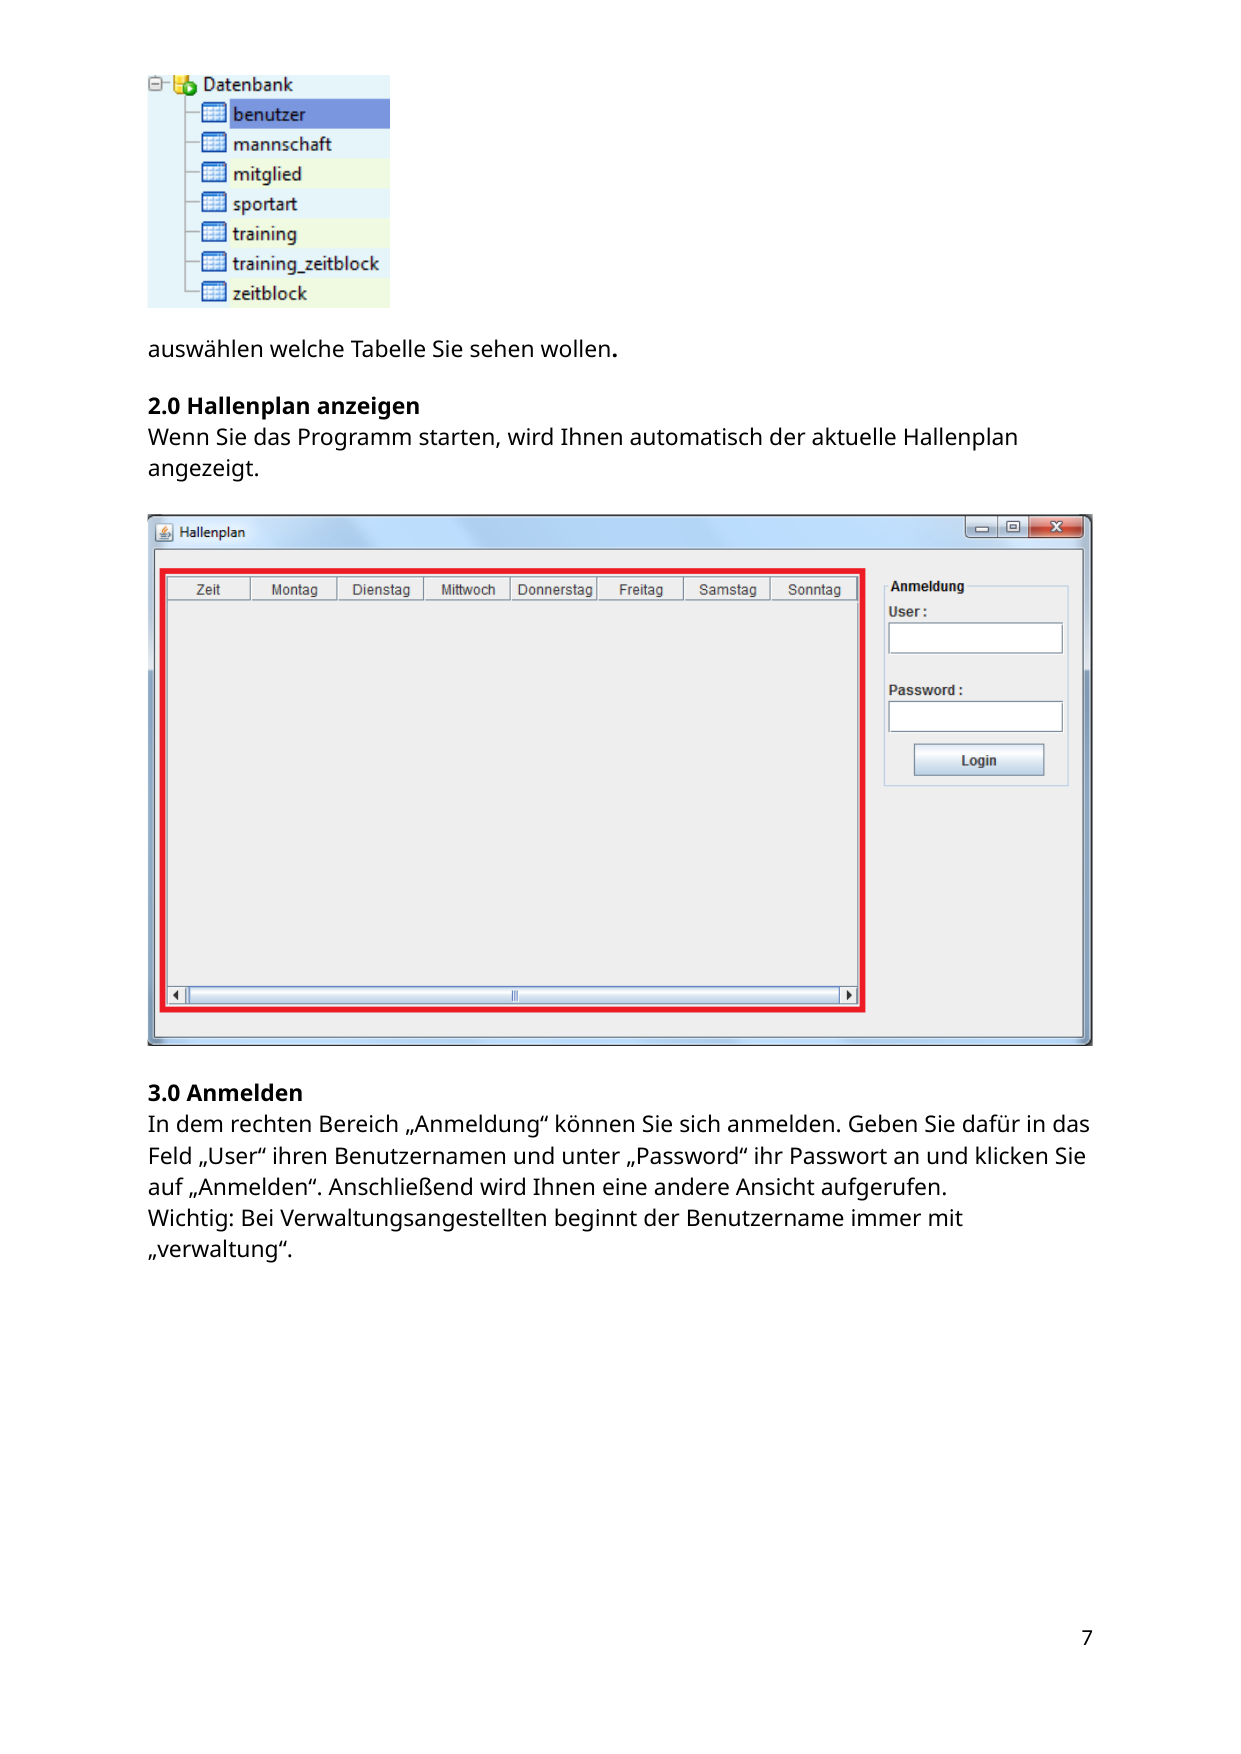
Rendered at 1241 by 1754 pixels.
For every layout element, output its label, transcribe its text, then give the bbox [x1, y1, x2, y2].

text auswählen welche Tabelle Sie sehen wollen. [148, 333, 1093, 364]
text Wenn Sie das Programm starten, wird Ihnen automatisch der aktuelle Hallenplan angezeigt. [148, 421, 1093, 483]
text 3.0 Anmelden [148, 1077, 1093, 1108]
text Wichtig: Bei Verwaltungsangestellten beginnt der Benutzername immer mit „verwaltung“. [148, 1202, 1093, 1264]
picture [147, 75, 390, 308]
text 2.0 Hallenplan anzeigen [148, 389, 1093, 421]
picture [147, 514, 1093, 1046]
text In dem rechten Bereich „Anmeldung“ können Sie sich anmelden. Geben Sie dafür in das Feld „User“ ihren Benutzernamen und unter „Password“ ihr Passwort an und klicken Sie auf „Anmelden“. Anschließend wird Ihnen eine andere Ansicht aufgerufen. [148, 1108, 1093, 1202]
